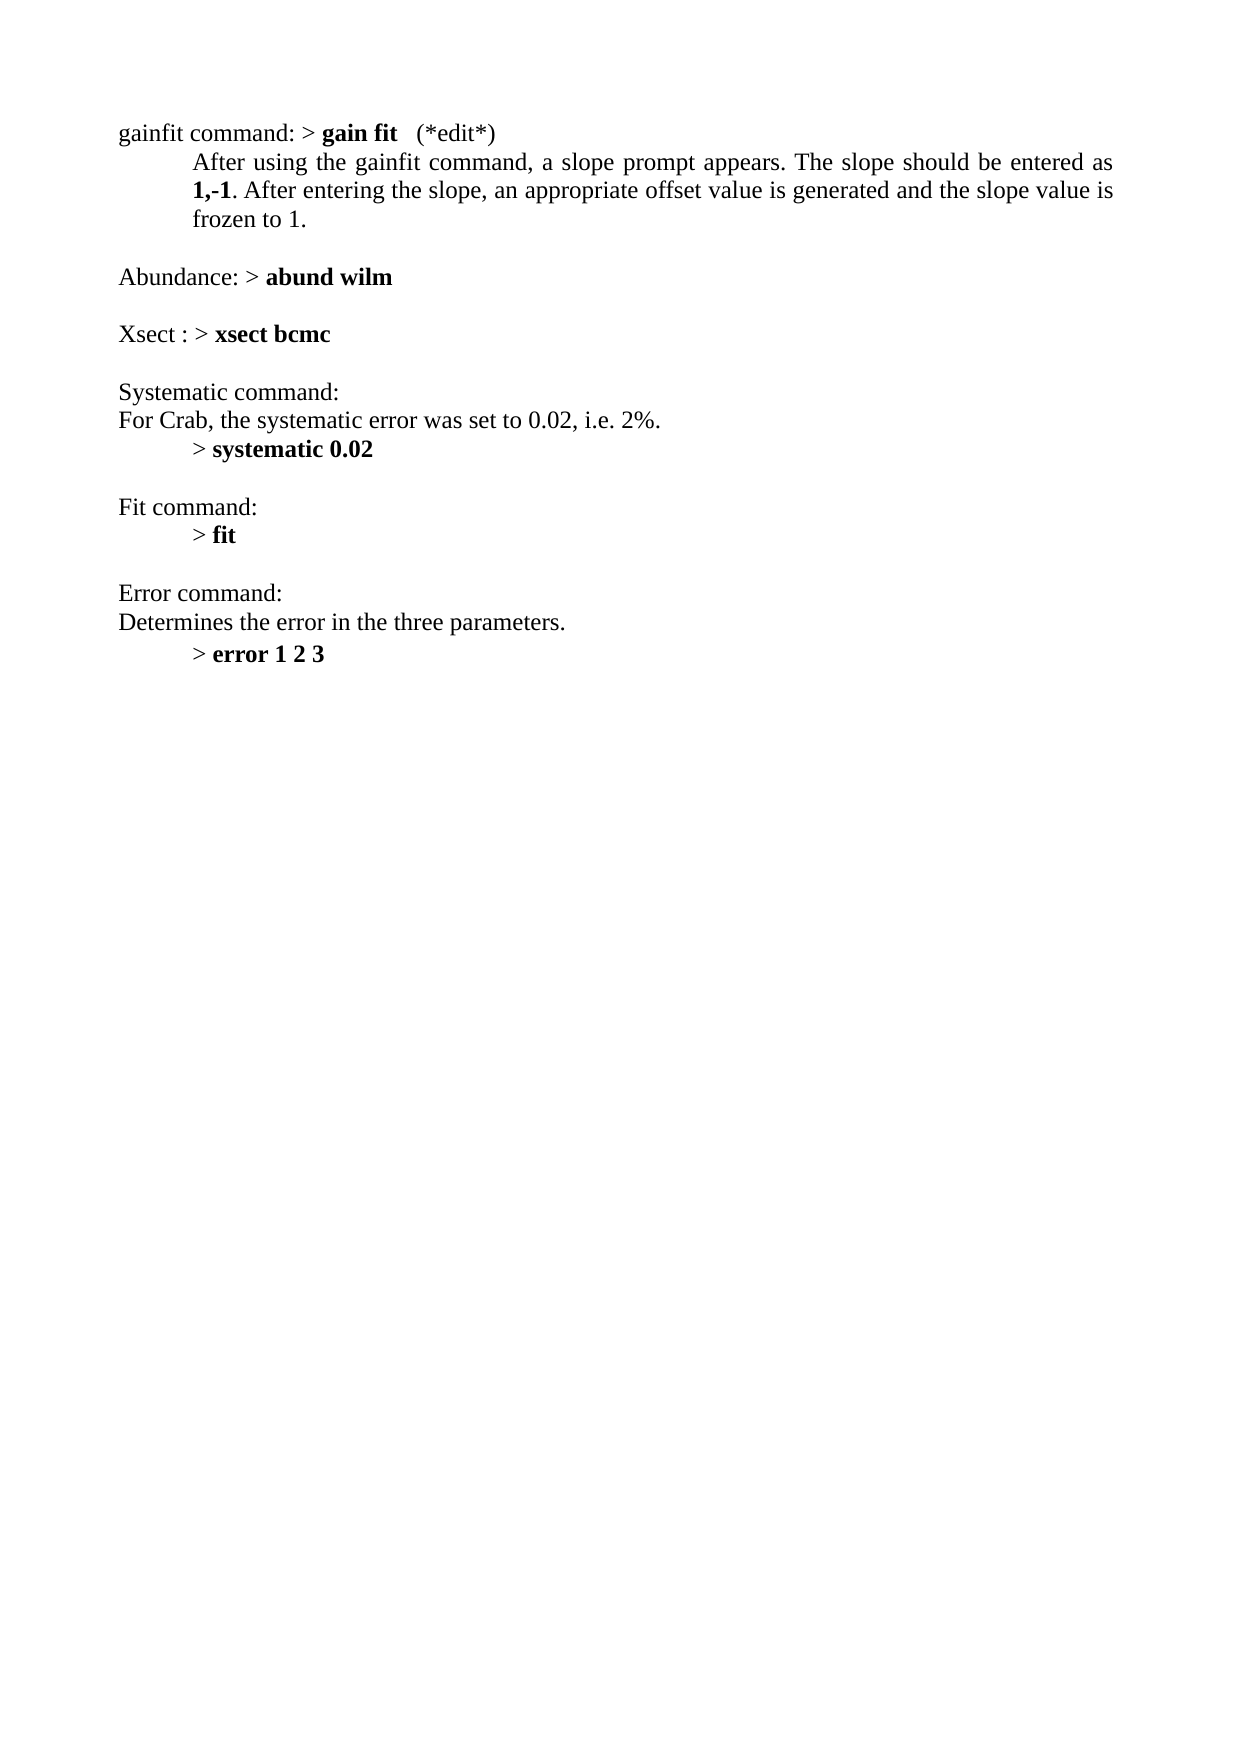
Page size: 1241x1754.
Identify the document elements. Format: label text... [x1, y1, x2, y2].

text For Crab, the systematic error was set to 0.02, i.e. 2%. [118, 406, 1122, 434]
text > systematic 0.02 [118, 434, 1122, 463]
text Determines the error in the three parameters. [118, 607, 1122, 636]
text Systematic command: [118, 377, 1122, 406]
text Xsect : > xsect bcmc [118, 319, 1122, 348]
text Error command: [118, 578, 1122, 607]
text gainfit command: > gain fit (*edit*) [118, 118, 1122, 147]
text After using the gainfit command, a slope prompt appears. The slope should be entered as 1,-1. After entering the slope, an appropriate offset value is generated and the slope value is frozen to 1. [118, 147, 1122, 233]
text > fit [118, 521, 1122, 549]
text > error 1 2 3 [118, 636, 1122, 669]
text Abundance: > abund wilm [118, 262, 1122, 291]
text Fit command: [118, 492, 1122, 521]
